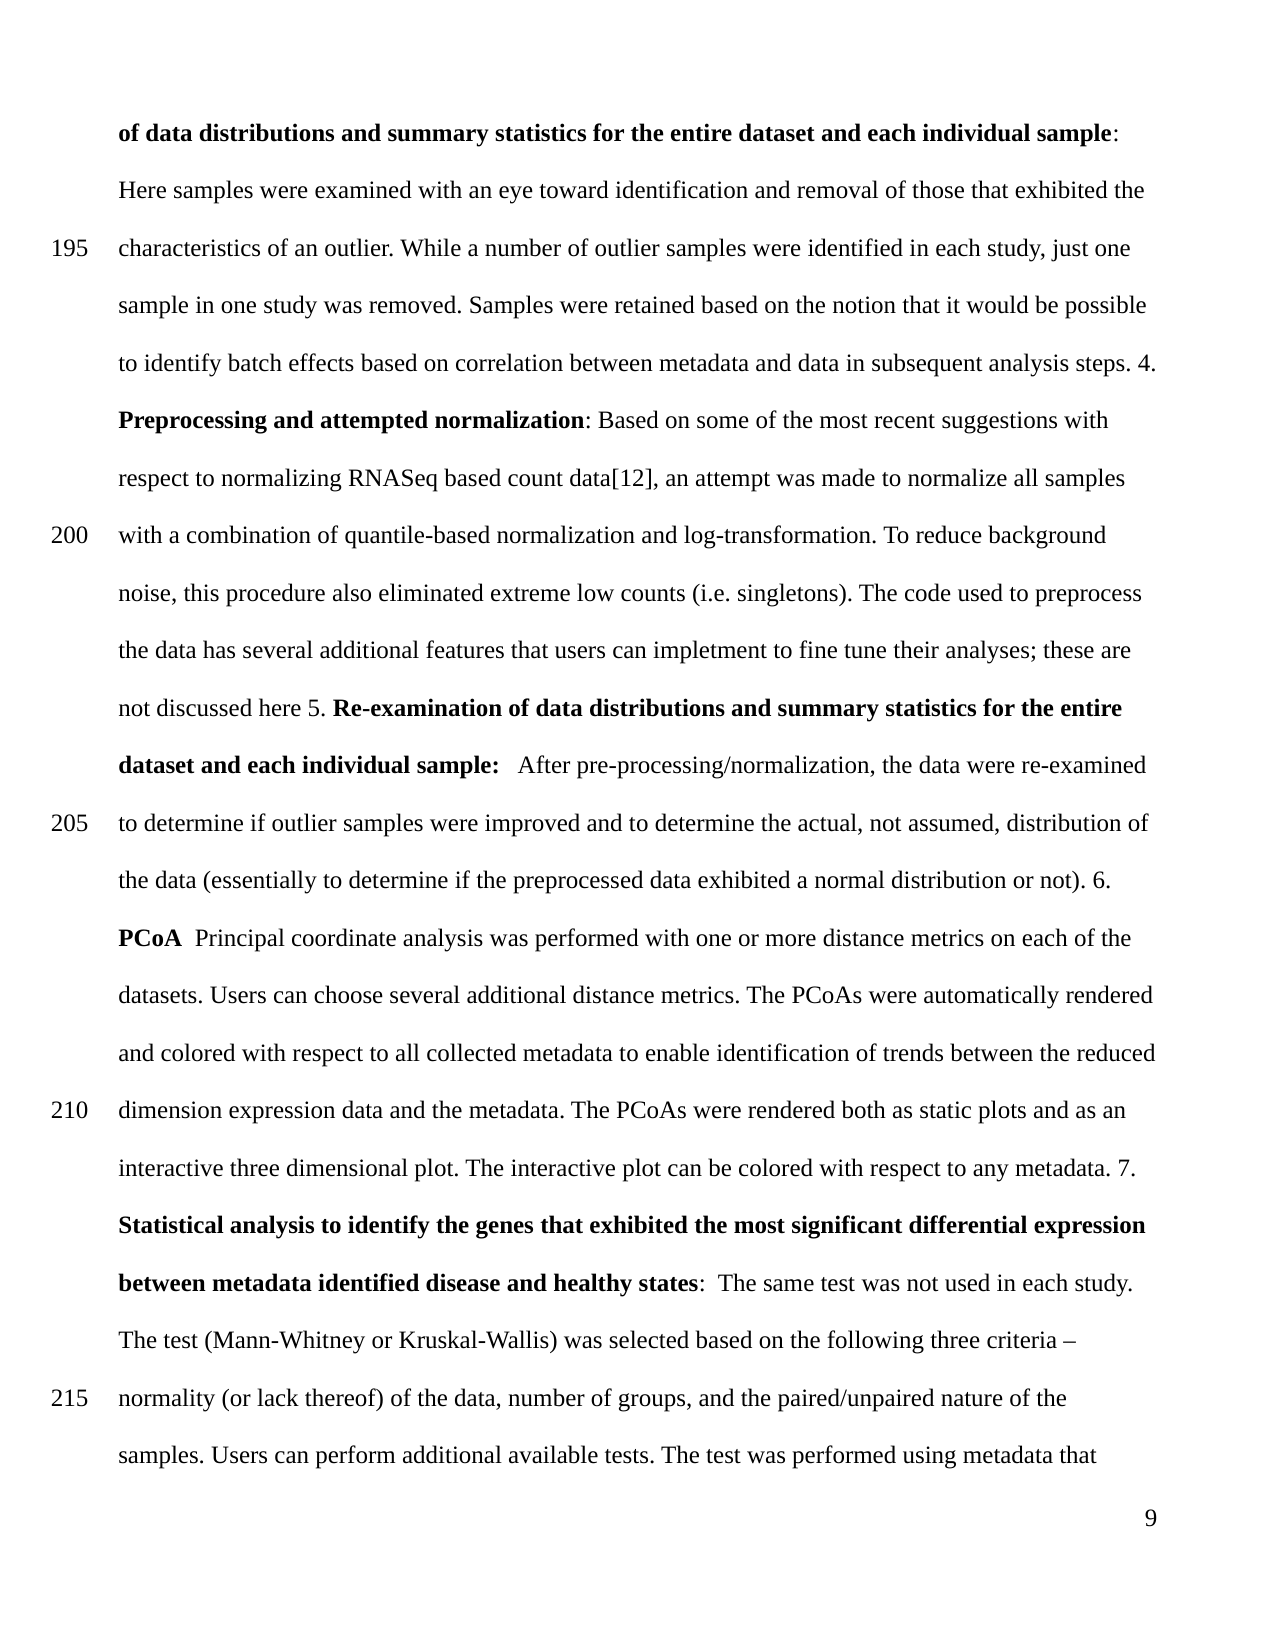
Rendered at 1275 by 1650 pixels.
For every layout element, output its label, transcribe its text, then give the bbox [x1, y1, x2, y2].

text of data distributions and summary statistics for the entire dataset and each individual sample: Here samples were examined with an eye toward identification and removal of those that exhibited the characteristics of an outlier. While a number of outlier samples were identified in each study, just one sample in one study was removed. Samples were retained based on the notion that it would be possible to identify batch effects based on correlation between metadata and data in subsequent analysis steps. 4. Preprocessing and attempted normalization: Based on some of the most recent suggestions with respect to normalizing RNASeq based count data[12], an attempt was made to normalize all samples with a combination of quantile-based normalization and log-transformation. To reduce background noise, this procedure also eliminated extreme low counts (i.e. singletons). The code used to preprocess the data has several additional features that users can impletment to fine tune their analyses; these are not discussed here 5. Re-examination of data distributions and summary statistics for the entire dataset and each individual sample: After pre-processing/normalization, the data were re-examined to determine if outlier samples were improved and to determine the actual, not assumed, distribution of the data (essentially to determine if the preprocessed data exhibited a normal distribution or not). 6. PCoA Principal coordinate analysis was performed with one or more distance metrics on each of the datasets. Users can choose several additional distance metrics. The PCoAs were automatically rendered and colored with respect to all collected metadata to enable identification of trends between the reduced dimension expression data and the metadata. The PCoAs were rendered both as static plots and as an interactive three dimensional plot. The interactive plot can be colored with respect to any metadata. 7. Statistical analysis to identify the genes that exhibited the most significant differential expression between metadata identified disease and healthy states: The same test was not used in each study. The test (Mann-Whitney or Kruskal-Wallis) was selected based on the following three criteria – normality (or lack thereof) of the data, number of groups, and the paired/unpaired nature of the samples. Users can perform additional available tests. The test was performed using metadata that [118, 118, 1157, 1469]
